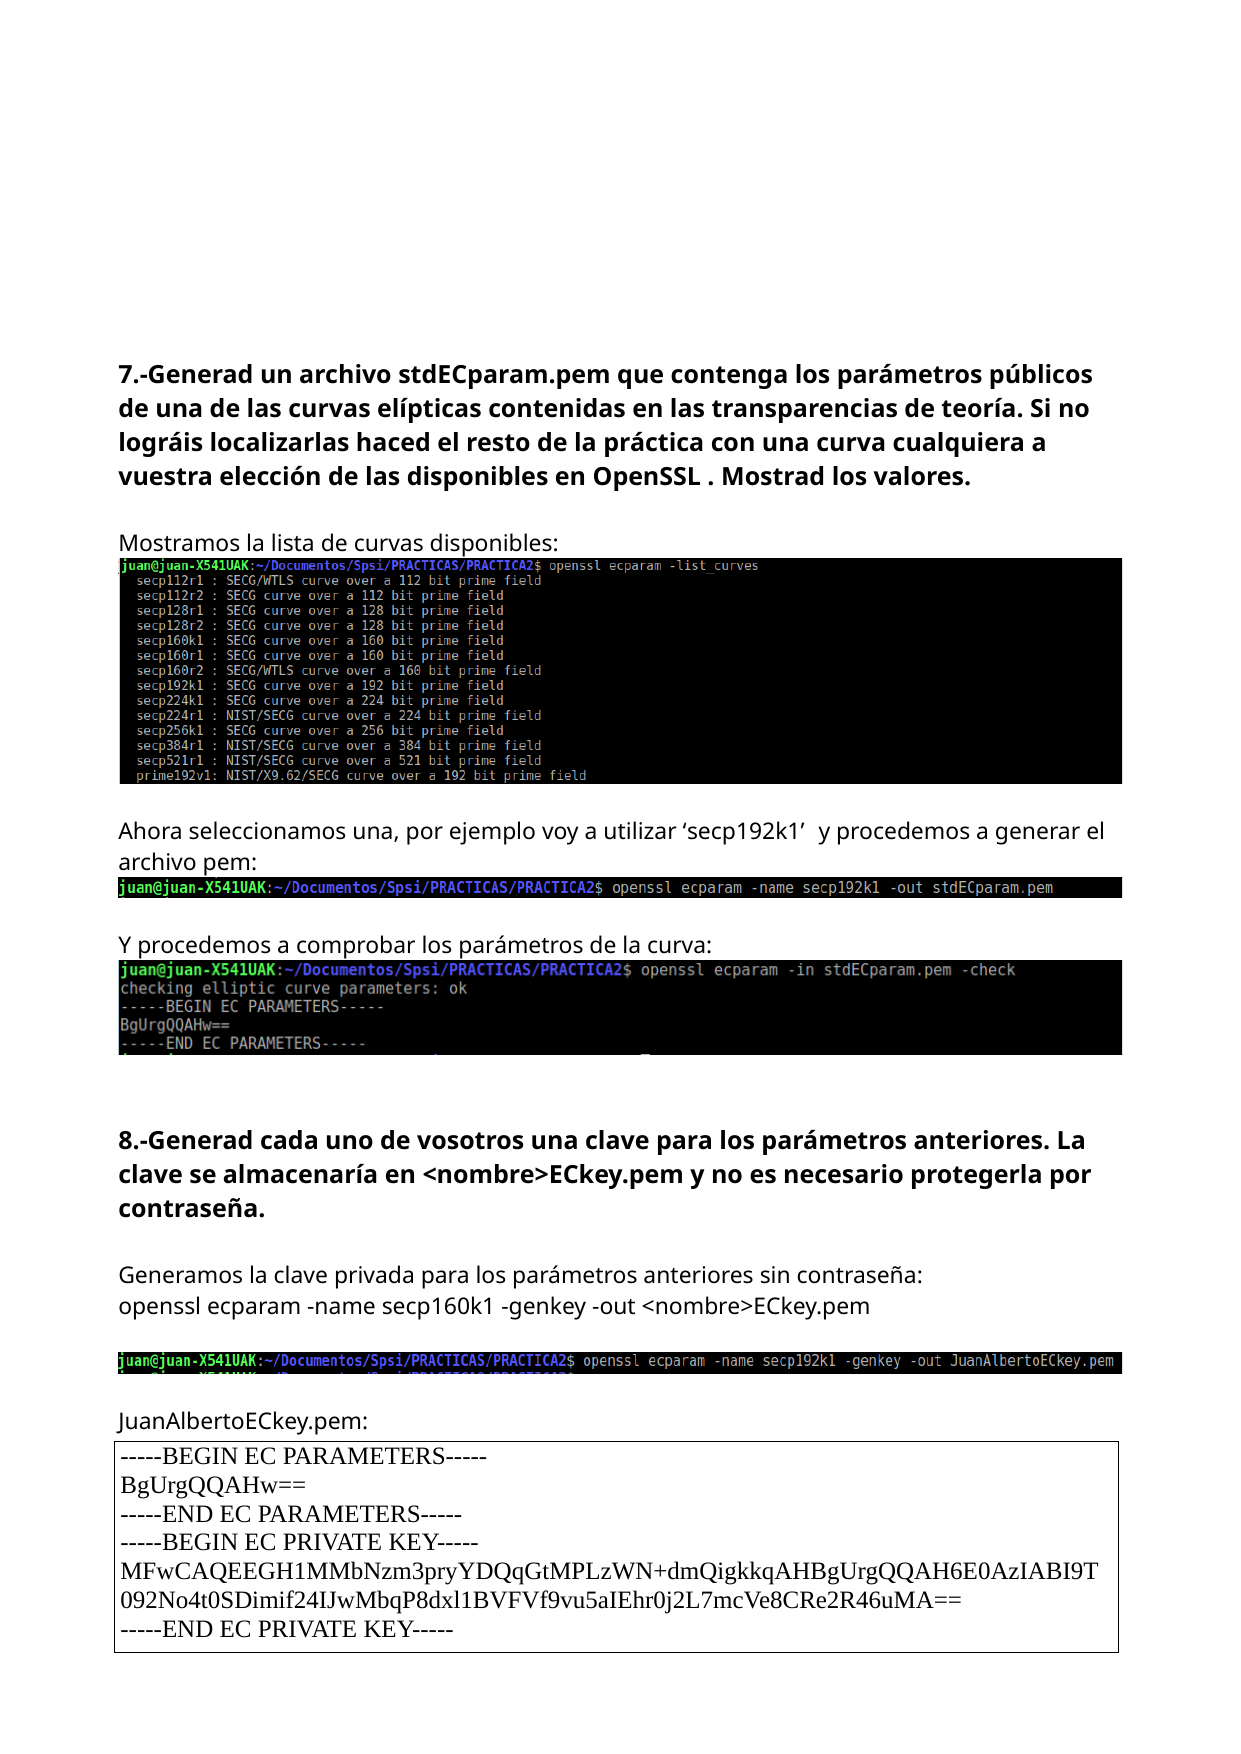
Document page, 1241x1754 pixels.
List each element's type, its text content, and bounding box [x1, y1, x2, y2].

text Mostramos la lista de curvas disponibles: [118, 527, 1122, 558]
picture [118, 960, 1123, 1055]
picture [118, 1352, 1123, 1374]
text Generamos la clave privada para los parámetros anteriores sin contraseña: [118, 1259, 1122, 1290]
text 8.-Generad cada uno de vosotros una clave para los parámetros anteriores. La clave se almacenaría en <nombre>ECkey.pem y no es necesario protegerla por contraseña. [118, 1123, 1122, 1225]
picture [118, 558, 1123, 784]
picture [118, 877, 1123, 898]
text 7.-Generad un archivo stdECparam.pem que contenga los parámetros públicos de una de las curvas elípticas contenidas en las transparencias de teoría. Si no lográis localizarlas haced el resto de la práctica con una curva cualquiera a vuestra elección de las disponibles en OpenSSL . Mostrad los valores. [118, 357, 1122, 493]
text Y procedemos a comprobar los parámetros de la curva: [118, 929, 1122, 960]
text openssl ecparam -name secp160k1 -genkey -out <nombre>ECkey.pem [118, 1290, 1122, 1321]
text Ahora seleccionamos una, por ejemplo voy a utilizar ‘secp192k1’ y procedemos a generar el archivo pem: [118, 815, 1122, 877]
text JuanAlbertoECkey.pem: [118, 1405, 1122, 1436]
